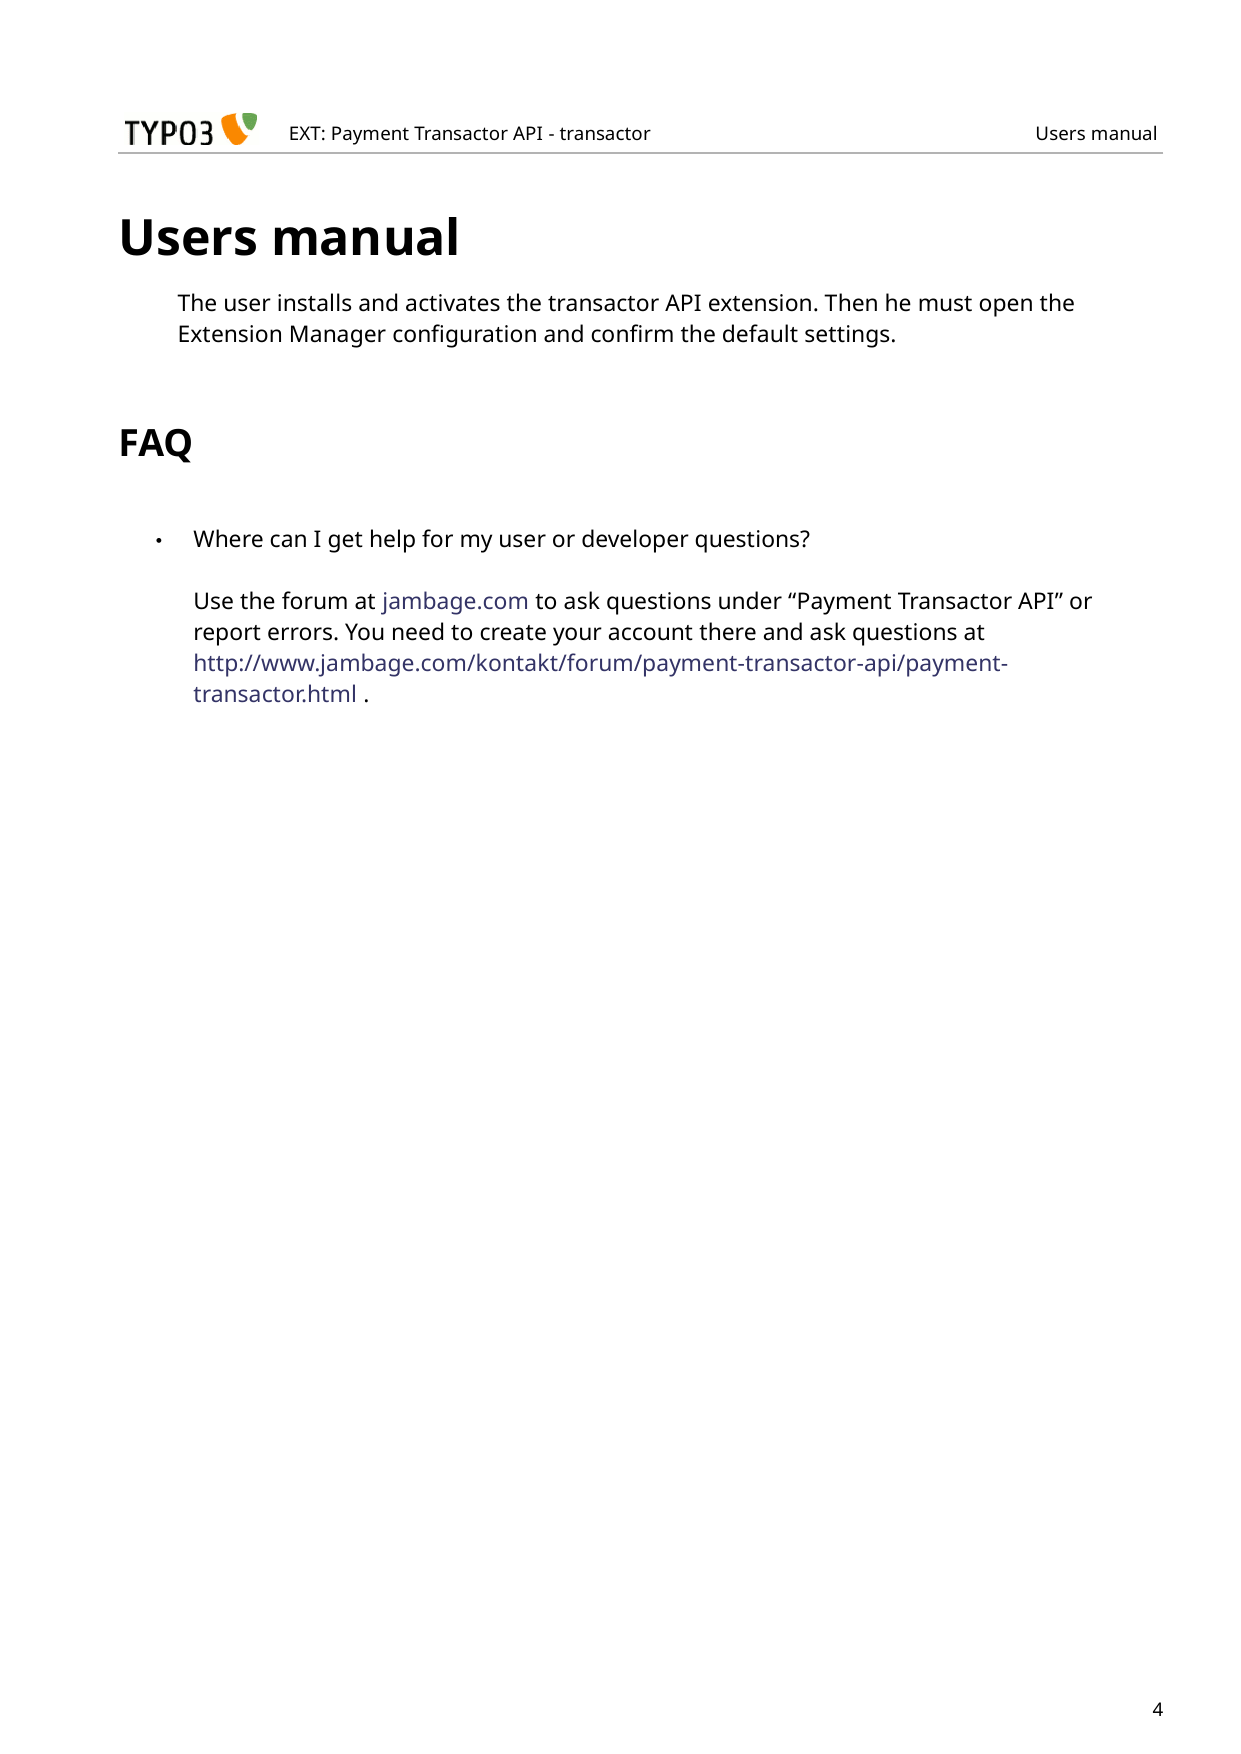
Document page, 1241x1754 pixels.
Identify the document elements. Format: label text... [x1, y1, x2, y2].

subtitle Users manual [118, 202, 1163, 269]
picture [124, 112, 260, 145]
subtitle FAQ [118, 416, 1163, 467]
list Where can I get help for my user or developer questions? Use the forum at jambage.com to ask questions under “Payment Transactor API” or report errors. You need to create your account there and ask questions at http://www.jambage.com/kontakt/forum/payment-transactor-api/payment-transactor.html . [156, 523, 1163, 709]
text The user installs and activates the transactor API extension. Then he must open the Extension Manager configuration and confirm the default settings. [177, 287, 1163, 349]
